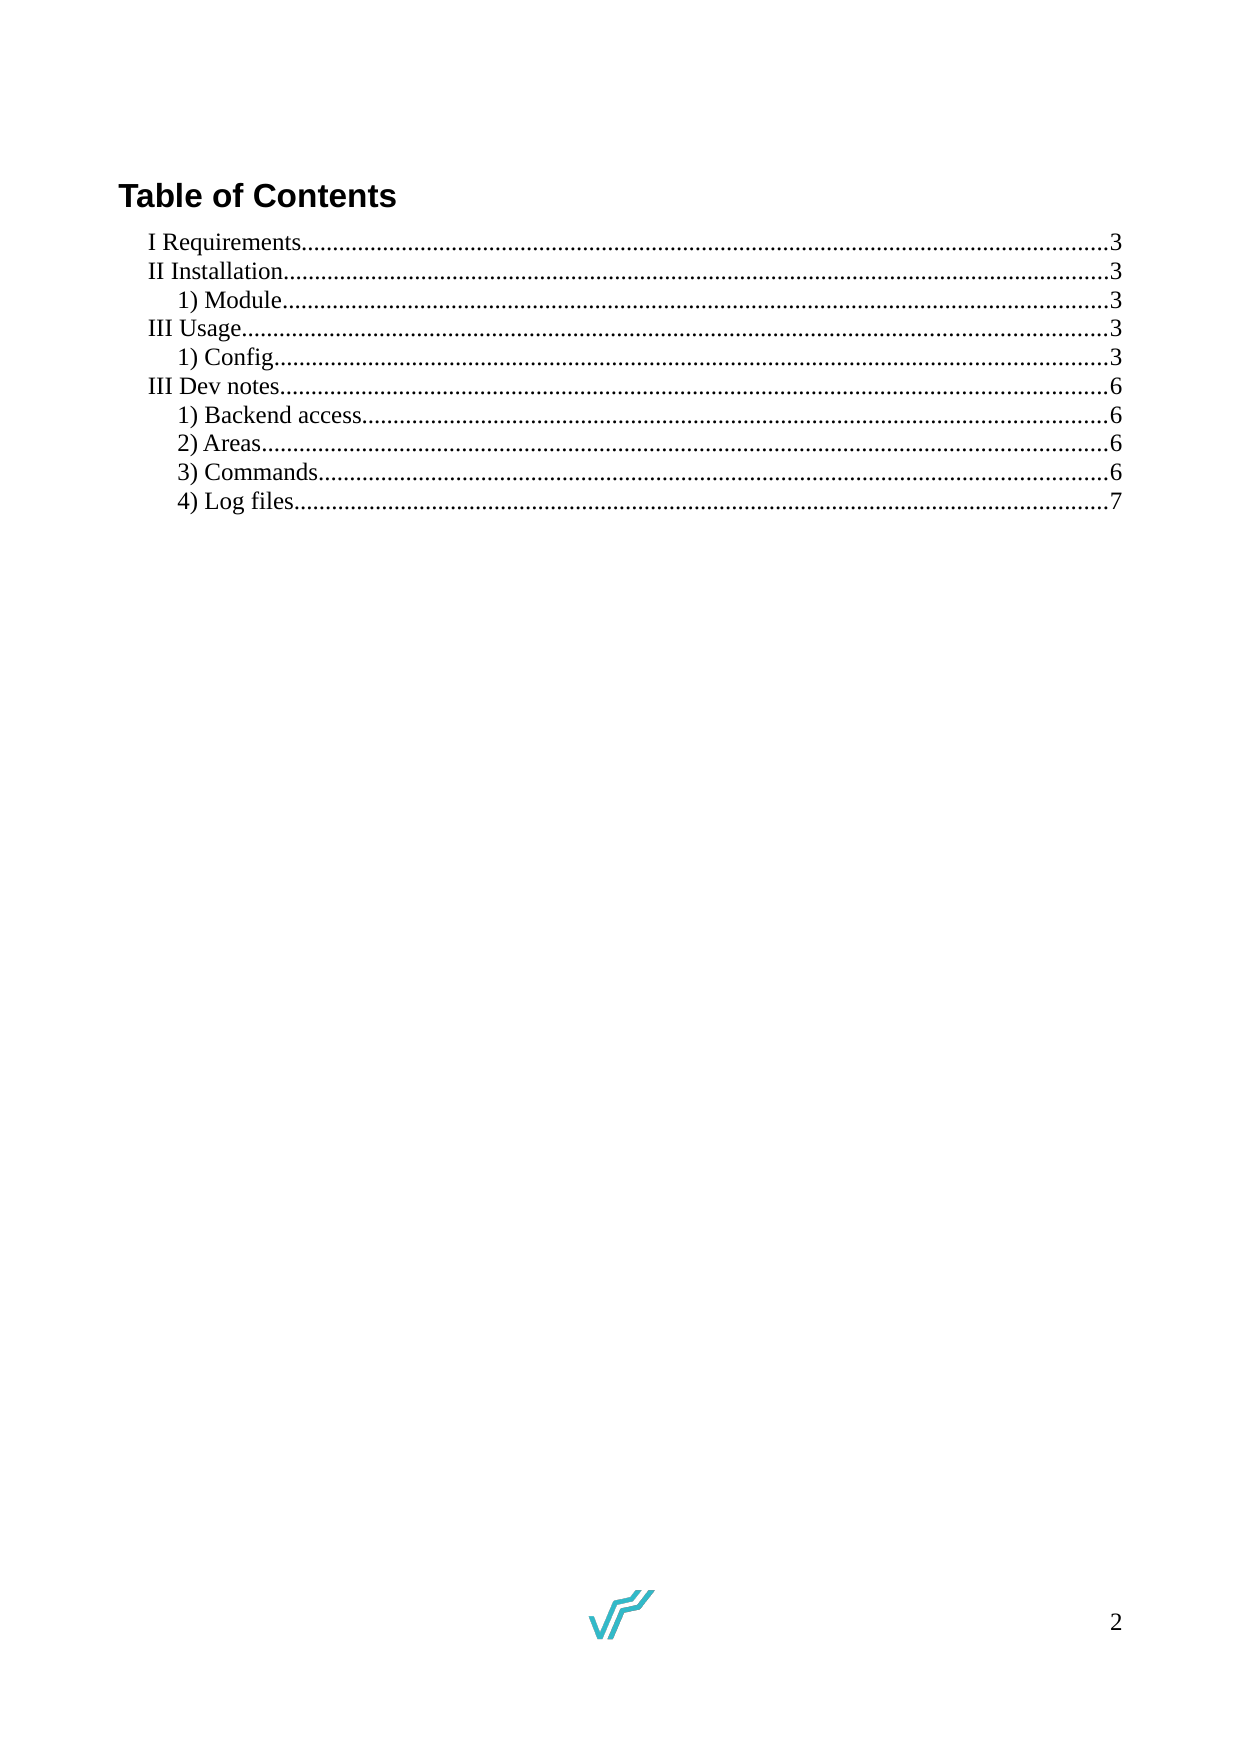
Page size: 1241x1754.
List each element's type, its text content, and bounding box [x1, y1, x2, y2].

picture [584, 1577, 656, 1649]
text III Dev notes 6 [148, 371, 1122, 400]
text 1) Module 3 [177, 285, 1122, 313]
text 3) Commands 6 [177, 457, 1122, 486]
text 1) Config 3 [177, 342, 1122, 371]
text 2) Areas 6 [177, 428, 1122, 457]
text 4) Log files 7 [177, 486, 1122, 515]
text II Installation 3 [148, 256, 1122, 285]
text I Requirements 3 [148, 227, 1122, 256]
text III Usage 3 [148, 313, 1122, 342]
text 1) Backend access 6 [177, 400, 1122, 428]
subtitle Table of Contents [118, 176, 1122, 215]
